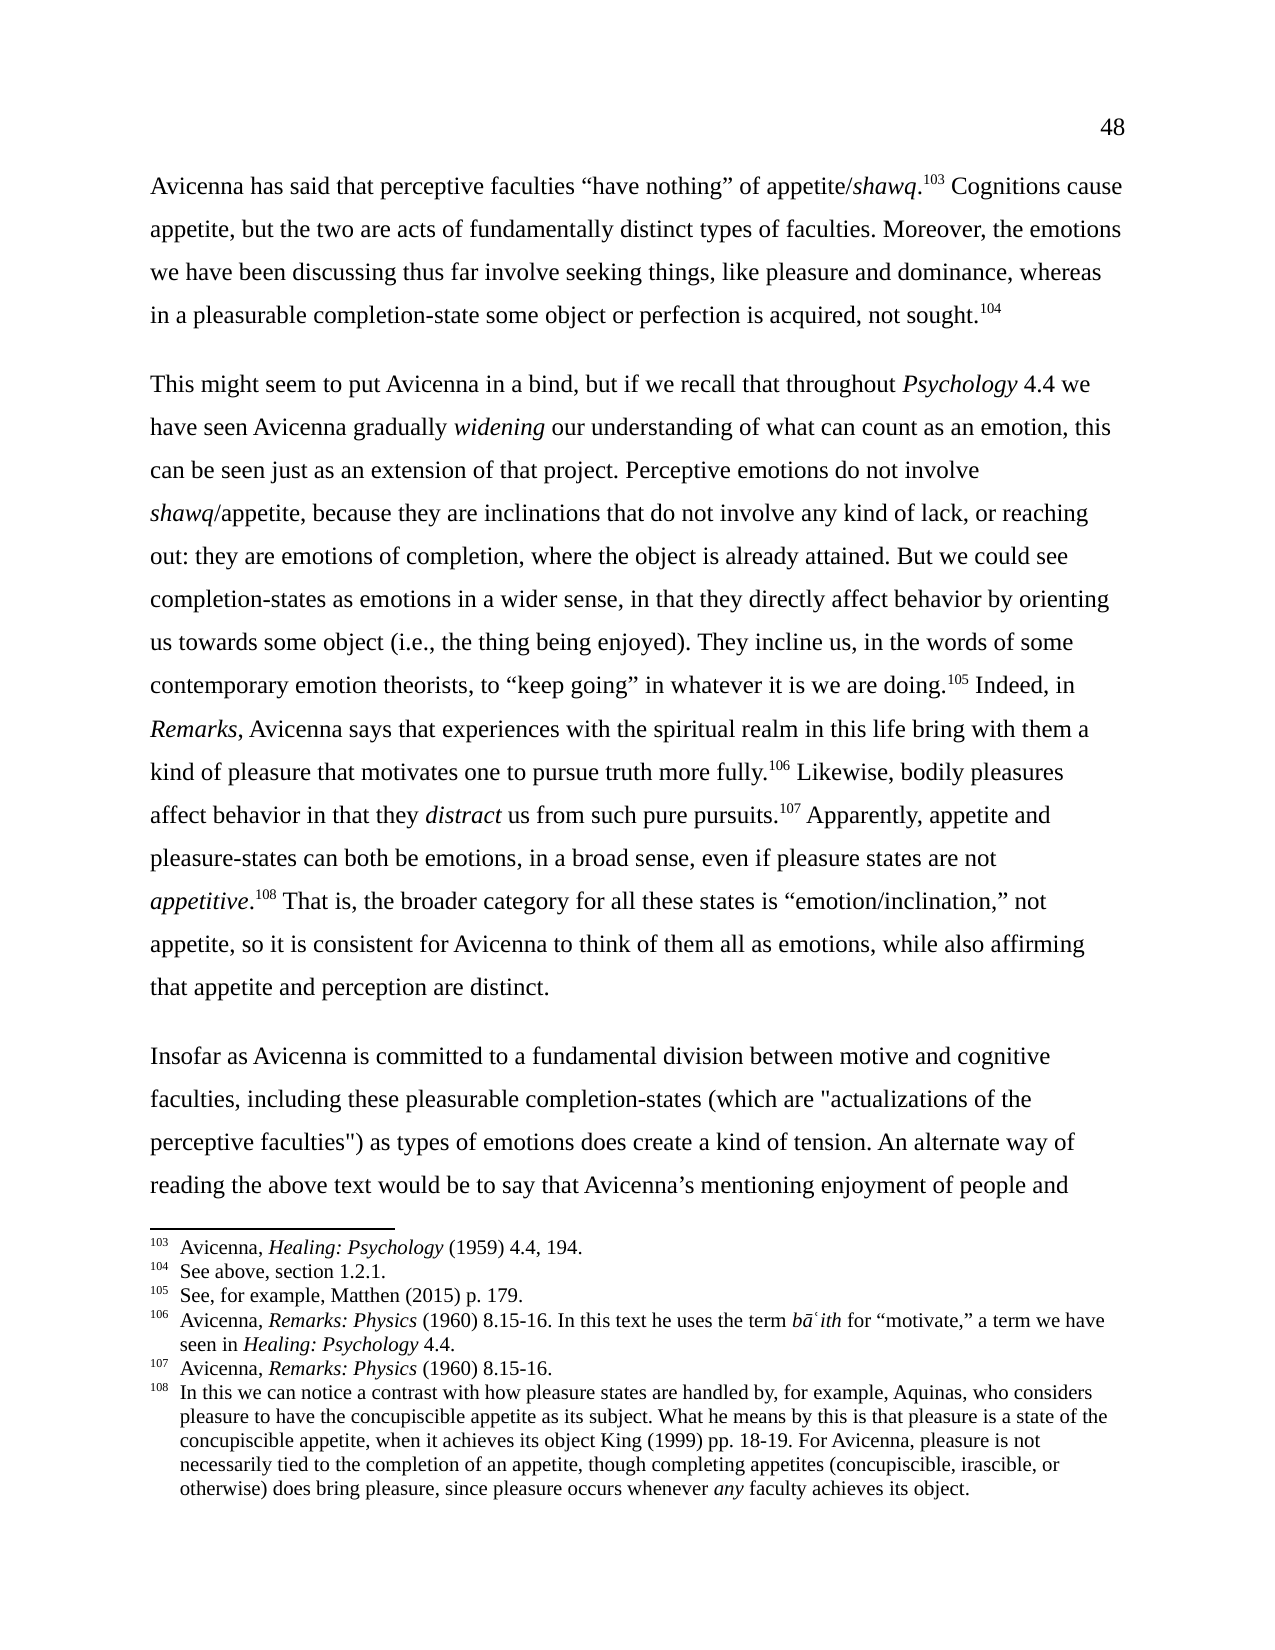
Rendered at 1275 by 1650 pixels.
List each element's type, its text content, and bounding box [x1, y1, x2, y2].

text See, for example, Matthen (2015) p. 179. [150, 1283, 1125, 1307]
text See above, section 1.2.1. [150, 1259, 1125, 1283]
text Avicenna has said that perceptive faculties “have nothing” of appetite/shawq. Cognitions cause appetite, but the two are acts of fundamentally distinct types of faculties. Moreover, the emotions we have been discussing thus far involve seeking things, like pleasure and dominance, whereas in a pleasurable completion-state some object or perfection is acquired, not sought. [150, 171, 1125, 329]
text Avicenna, Remarks: Physics (1960) 8.15-16. [150, 1356, 1125, 1380]
text Avicenna, Healing: Psychology (1959) 4.4, 194. [150, 1235, 1125, 1259]
text Insofar as Avicenna is committed to a fundamental division between motive and cognitive faculties, including these pleasurable completion-states (which are "actualizations of the perceptive faculties") as types of emotions does create a kind of tension. An alternate way of reading the above text would be to say that Avicenna’s mentioning enjoyment of people and [150, 1041, 1125, 1199]
text In this we can notice a contrast with how pleasure states are handled by, for example, Aquinas, who considers pleasure to have the concupiscible appetite as its subject. What he means by this is that pleasure is a state of the concupiscible appetite, when it achieves its object King (1999) pp. 18-19. For Avicenna, pleasure is not necessarily tied to the completion of an appetite, though completing appetites (concupiscible, irascible, or otherwise) does bring pleasure, since pleasure occurs whenever any faculty achieves its object. [150, 1380, 1125, 1500]
text Avicenna, Remarks: Physics (1960) 8.15-16. In this text he uses the term bāʿith for “motivate,” a term we have seen in Healing: Psychology 4.4. [150, 1307, 1125, 1356]
text This might seem to put Avicenna in a bind, but if we recall that throughout Psychology 4.4 we have seen Avicenna gradually widening our understanding of what can count as an emotion, this can be seen just as an extension of that project. Perceptive emotions do not involve shawq/appetite, because they are inclinations that do not involve any kind of lack, or reaching out: they are emotions of completion, where the object is already attained. But we could see completion-states as emotions in a wider sense, in that they directly affect behavior by orienting us towards some object (i.e., the thing being enjoyed). They incline us, in the words of some contemporary emotion theorists, to “keep going” in whatever it is we are doing. Indeed, in Remarks, Avicenna says that experiences with the spiritual realm in this life bring with them a kind of pleasure that motivates one to pursue truth more fully. Likewise, bodily pleasures affect behavior in that they distract us from such pure pursuits. Apparently, appetite and pleasure-states can both be emotions, in a broad sense, even if pleasure states are not appetitive. That is, the broader category for all these states is “emotion/inclination,” not appetite, so it is consistent for Avicenna to think of them all as emotions, while also affirming that appetite and perception are distinct. [150, 369, 1125, 1001]
